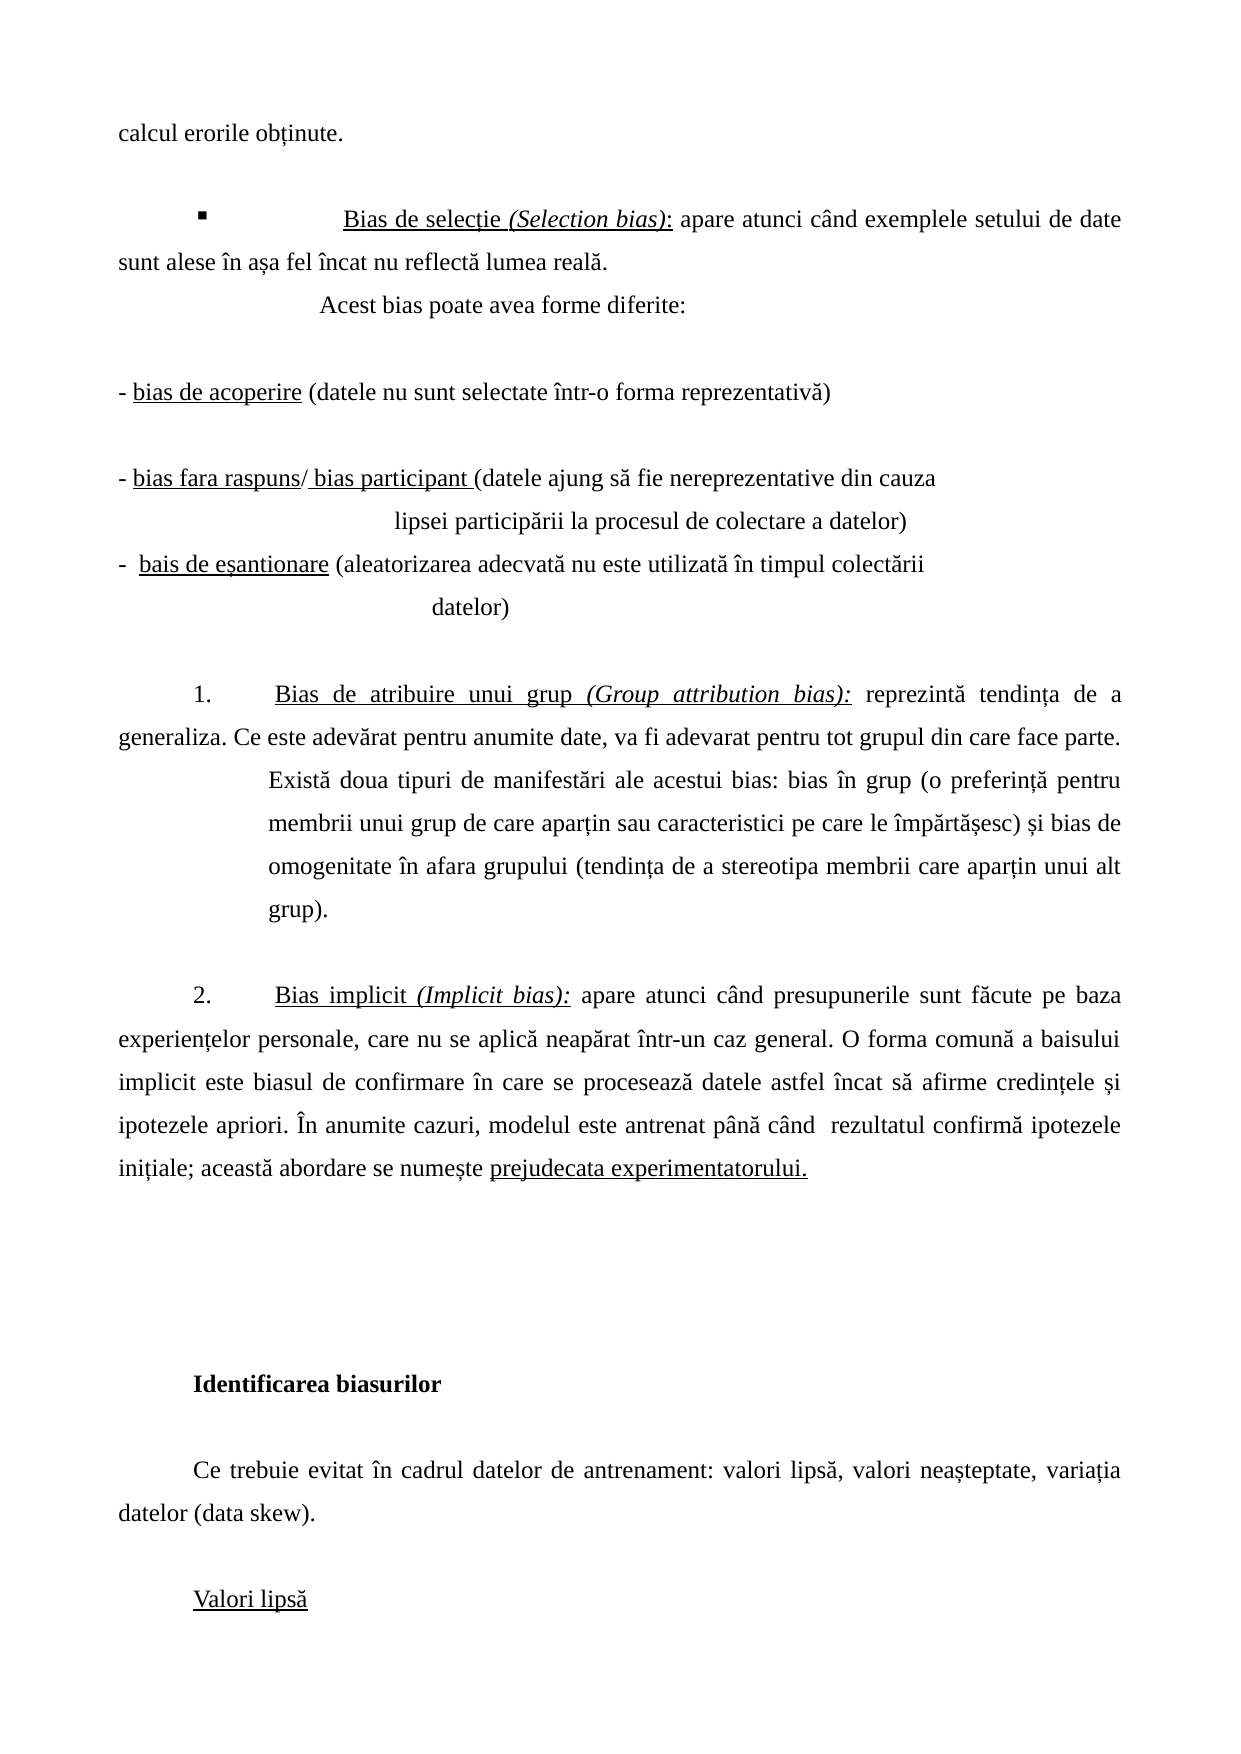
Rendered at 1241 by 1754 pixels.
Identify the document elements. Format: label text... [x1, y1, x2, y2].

text - bias de acoperire (datele nu sunt selectate într-o forma reprezentativă) [118, 377, 1122, 406]
list Bias implicit (Implicit bias): apare atunci când presupunerile sunt făcute pe baza experiențelor personale, care nu se aplică neapărat într-un caz general. O forma comună a baisului implicit este biasul de confirmare în care se procesează datele astfel încat să afirme credințele și ipotezele apriori. În anumite cazuri, modelul este antrenat până când rezultatul confirmă ipotezele inițiale; această abordare se numește prejudecata experimentatorului. [118, 981, 1122, 1182]
text - bais de eșantionare (aleatorizarea adecvată nu este utilizată în timpul colectării datelor) [118, 549, 1122, 621]
list Bias de atribuire unui grup (Group attribution bias): reprezintă tendința de a generaliza. Ce este adevărat pentru anumite date, va fi adevarat pentru tot grupul din care face parte. [118, 679, 1122, 751]
list calcul erorile obținute. [118, 118, 1122, 147]
text Acest bias poate avea forme diferite: [118, 291, 1122, 319]
list Bias de selecție (Selection bias): apare atunci când exemplele setului de date sunt alese în așa fel încat nu reflectă lumea reală. [118, 204, 1122, 276]
text Ce trebuie evitat în cadrul datelor de antrenament: valori lipsă, valori neașteptate, variația datelor (data skew). [118, 1455, 1122, 1527]
text - bias fara raspuns/ bias participant (datele ajung să fie nereprezentative din cauza lipsei participării la procesul de colectare a datelor) [118, 463, 1122, 535]
text Există doua tipuri de manifestări ale acestui bias: bias în grup (o preferință pentru membrii unui grup de care aparțin sau caracteristici pe care le împărtășesc) și bias de omogenitate în afara grupului (tendința de a stereotipa membrii care aparțin unui alt grup). [268, 765, 1122, 923]
text Identificarea biasurilor [118, 1369, 1122, 1397]
text Valori lipsă [118, 1584, 1122, 1613]
